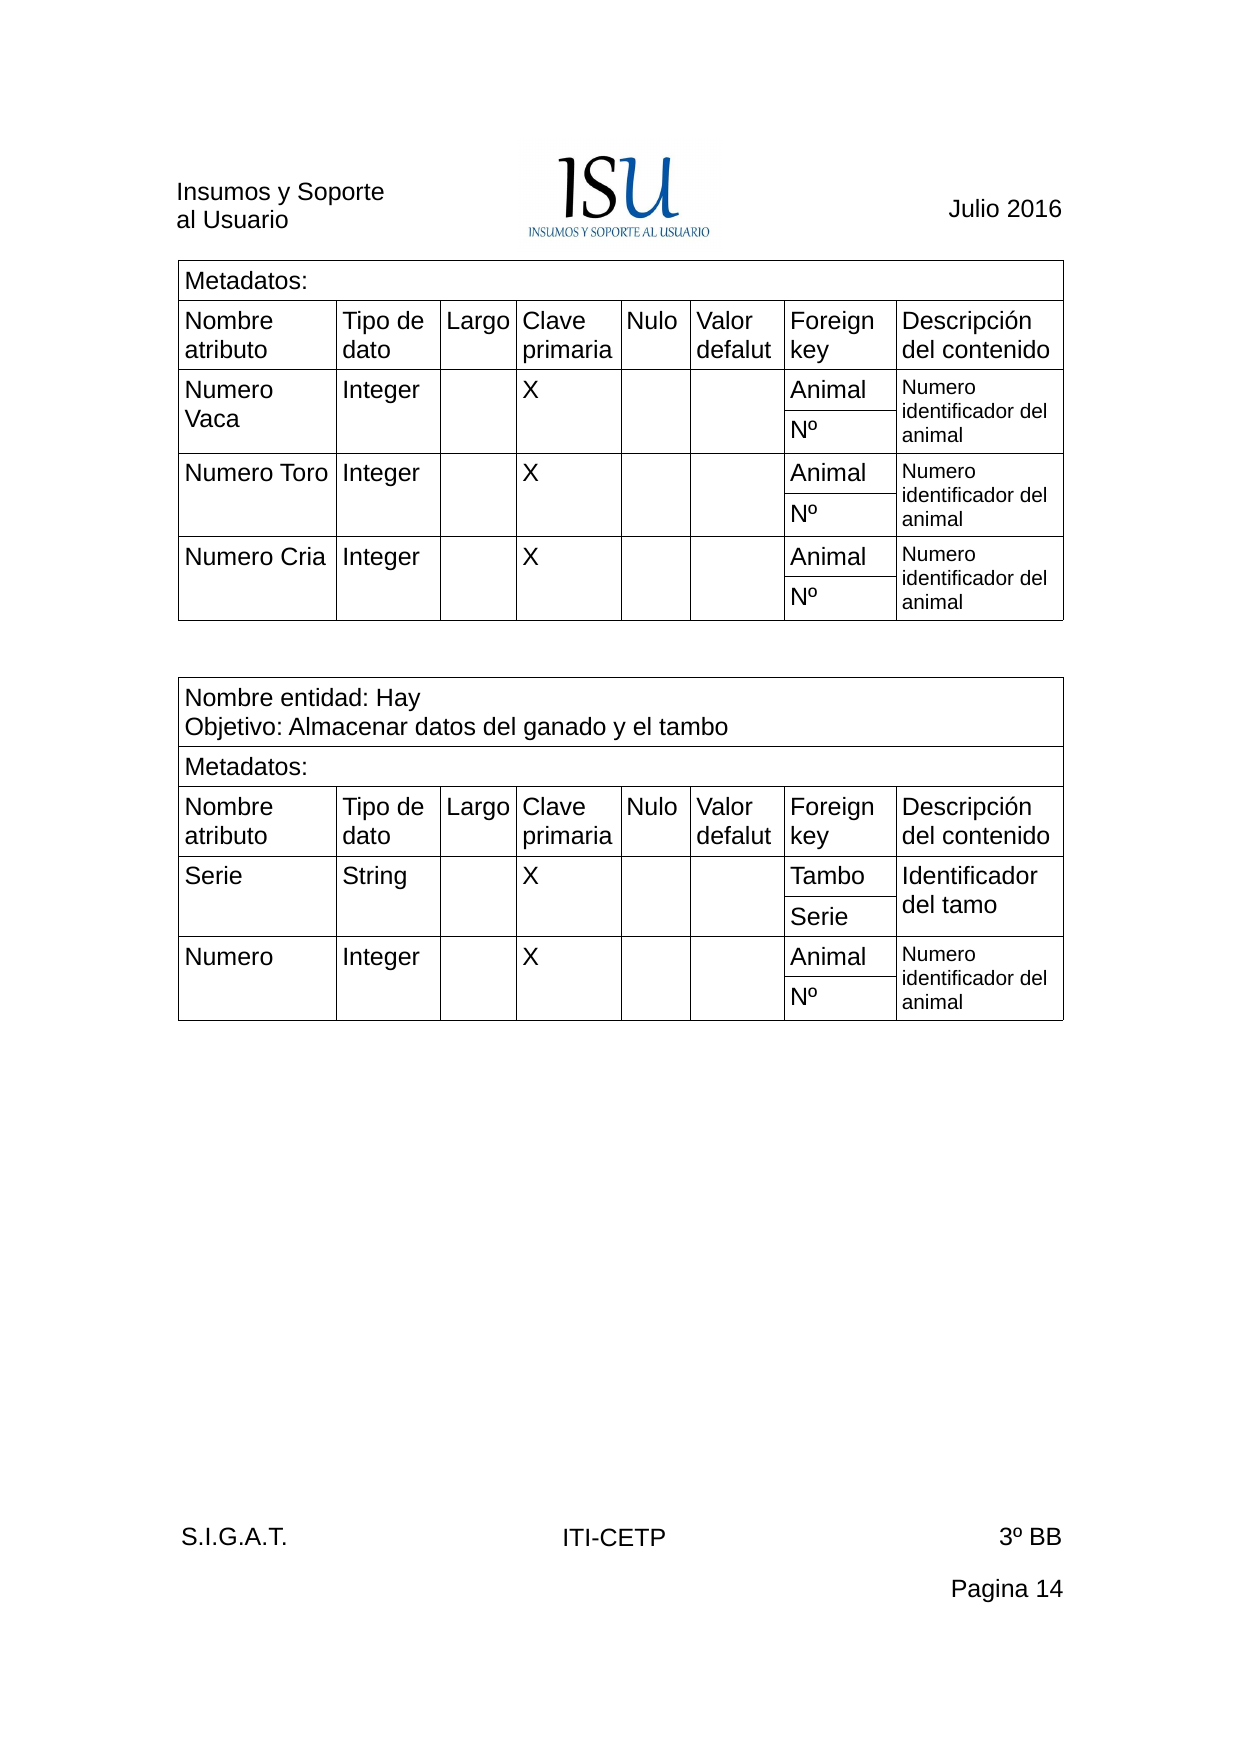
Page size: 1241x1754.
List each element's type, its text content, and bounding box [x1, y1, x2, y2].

table_cell Valor defalut [691, 787, 784, 856]
table_cell Descripción del contenido [897, 787, 1063, 856]
table_cell [622, 537, 690, 619]
table_cell [441, 370, 516, 453]
table_cell X [517, 537, 621, 619]
table_cell Nombre atributo [179, 301, 336, 369]
table_cell Numero identificador del animal [897, 370, 1063, 453]
table_cell Numero identificador del animal [897, 937, 1063, 1019]
table_cell Numero [179, 937, 336, 1019]
table_cell [441, 537, 516, 619]
table_cell [441, 937, 516, 1019]
table_cell Largo [441, 301, 516, 369]
table_cell [622, 857, 690, 936]
table_cell [441, 857, 516, 936]
table_cell [622, 454, 690, 536]
table_cell X [517, 370, 621, 453]
table_cell Numero identificador del animal [897, 454, 1063, 536]
table_cell Integer [337, 370, 440, 453]
table_cell Identificador del tamo [897, 857, 1063, 936]
table_cell Nulo [622, 301, 690, 369]
table_cell Nulo [622, 787, 690, 856]
table_cell Serie [179, 857, 336, 936]
table_cell [622, 937, 690, 1019]
table_cell Animal [785, 454, 896, 493]
table_cell Tipo de dato [337, 787, 440, 856]
table_cell Metadatos: [179, 747, 1063, 786]
table_cell X [517, 937, 621, 1019]
table_cell Numero Cria [179, 537, 336, 619]
table_cell [691, 370, 784, 453]
table_cell Nombre atributo [179, 787, 336, 856]
table_cell [691, 454, 784, 536]
table_cell Tipo de dato [337, 301, 440, 369]
table_cell Largo [441, 787, 516, 856]
table_cell Clave primaria [517, 301, 621, 369]
table_cell Nº [785, 411, 896, 453]
table_cell Animal [785, 937, 896, 976]
table_cell Numero identificador del animal [897, 537, 1063, 619]
table_cell Serie [785, 897, 896, 936]
table_cell Integer [337, 454, 440, 536]
table_cell Descripción del contenido [897, 301, 1063, 369]
table_cell Animal [785, 370, 896, 409]
table_cell Clave primaria [517, 787, 621, 856]
table_cell Foreign key [785, 787, 896, 856]
table_cell X [517, 857, 621, 936]
table_cell X [517, 454, 621, 536]
table_header Nombre entidad: Hay Objetivo: Almacenar datos del ganado y el tambo [179, 678, 1063, 746]
table_cell Foreign key [785, 301, 896, 369]
table_cell [691, 857, 784, 936]
table_cell Integer [337, 937, 440, 1019]
table_cell String [337, 857, 440, 936]
table_cell Animal [785, 537, 896, 576]
table_cell Valor defalut [691, 301, 784, 369]
table_cell Tambo [785, 857, 896, 896]
table_cell [691, 537, 784, 619]
table_cell Numero Vaca [179, 370, 336, 453]
table_cell [622, 370, 690, 453]
table_cell [441, 454, 516, 536]
table_cell Nº [785, 577, 896, 619]
table_cell Metadatos: [179, 261, 1063, 300]
table_cell Integer [337, 537, 440, 619]
table_cell [691, 937, 784, 1019]
picture [517, 138, 723, 252]
table_cell Nº [785, 977, 896, 1019]
table_cell Nº [785, 494, 896, 536]
table_cell Numero Toro [179, 454, 336, 536]
